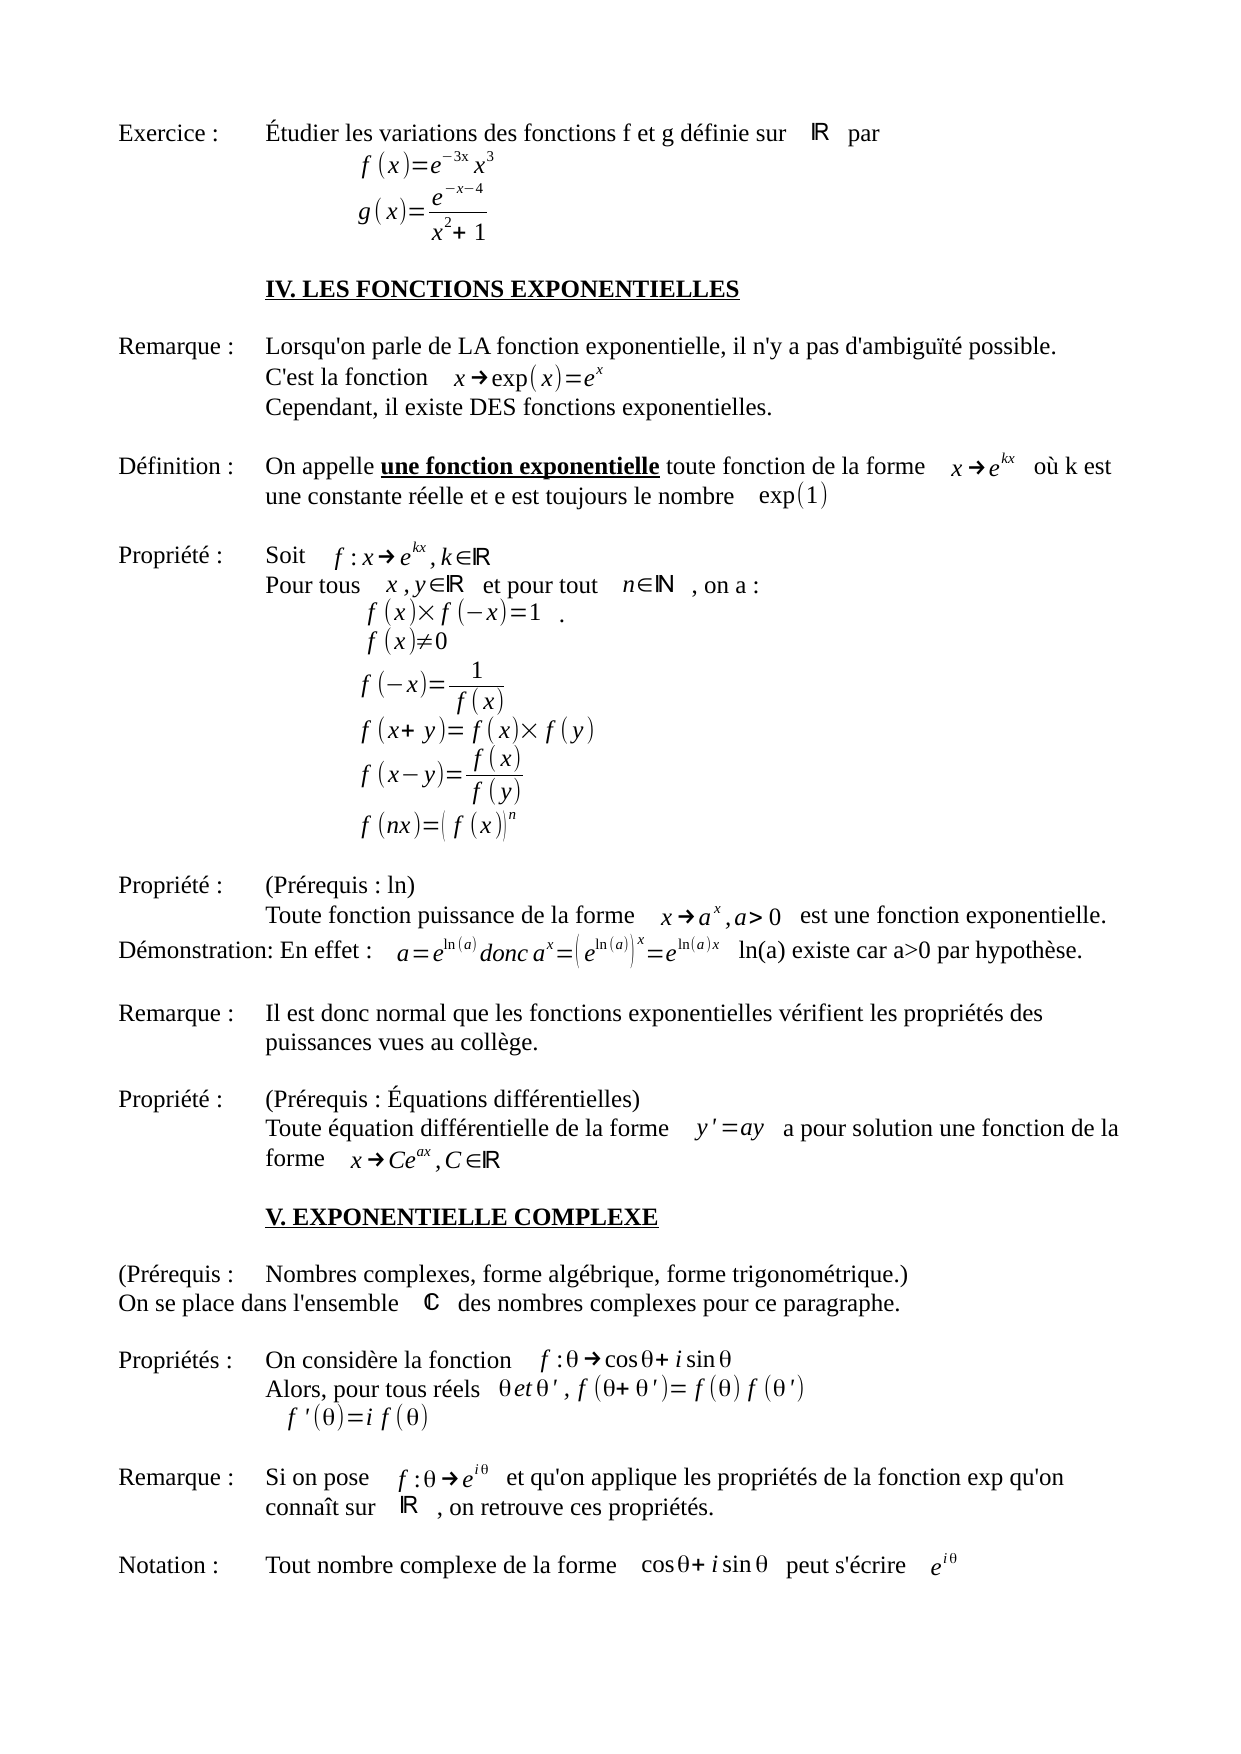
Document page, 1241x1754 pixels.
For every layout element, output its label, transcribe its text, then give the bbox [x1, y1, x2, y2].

text Propriété : Soit [118, 539, 1122, 570]
text Propriétés : On considère la fonction [118, 1346, 1122, 1374]
text Exercice : Étudier les variations des fonctions f et g définie sur par [118, 118, 1122, 147]
text C'est la fonction [118, 360, 1122, 392]
text . [118, 599, 1122, 627]
text On se place dans l'ensemble des nombres complexes pour ce paragraphe. [118, 1288, 1122, 1317]
text Toute fonction puissance de la forme est une fonction exponentielle. [118, 899, 1122, 931]
text Propriété : (Prérequis : ln) [118, 871, 1122, 899]
text Démonstration: En effet : ln(a) existe car a>0 par hypothèse. [118, 931, 1122, 969]
text Remarque : Il est donc normal que les fonctions exponentielles vérifient les propriétés des puissances vues au collège. [118, 998, 1122, 1056]
text IV. LES FONCTIONS EXPONENTIELLES [118, 274, 1122, 303]
text Pour tous et pour tout , on a : [118, 570, 1122, 599]
text Alors, pour tous réels [118, 1374, 1122, 1403]
text Propriété : (Prérequis : Équations différentielles) [118, 1084, 1122, 1113]
text Toute équation différentielle de la forme a pour solution une fonction de la forme [118, 1113, 1122, 1173]
text Définition : On appelle une fonction exponentielle toute fonction de la forme où k est une constante réelle et e est toujours le nombre [118, 450, 1122, 510]
text (Prérequis : Nombres complexes, forme algébrique, forme trigonométrique.) [118, 1259, 1122, 1288]
text Remarque : Si on pose et qu'on applique les propriétés de la fonction exp qu'on connaît sur , on retrouve ces propriétés. [118, 1461, 1122, 1520]
text Notation : Tout nombre complexe de la forme peut s'écrire [118, 1549, 1122, 1580]
text V. EXPONENTIELLE COMPLEXE [118, 1202, 1122, 1231]
text Cependant, il existe DES fonctions exponentielles. [118, 392, 1122, 421]
text Remarque : Lorsqu'on parle de LA fonction exponentielle, il n'y a pas d'ambiguïté possible. [118, 331, 1122, 360]
